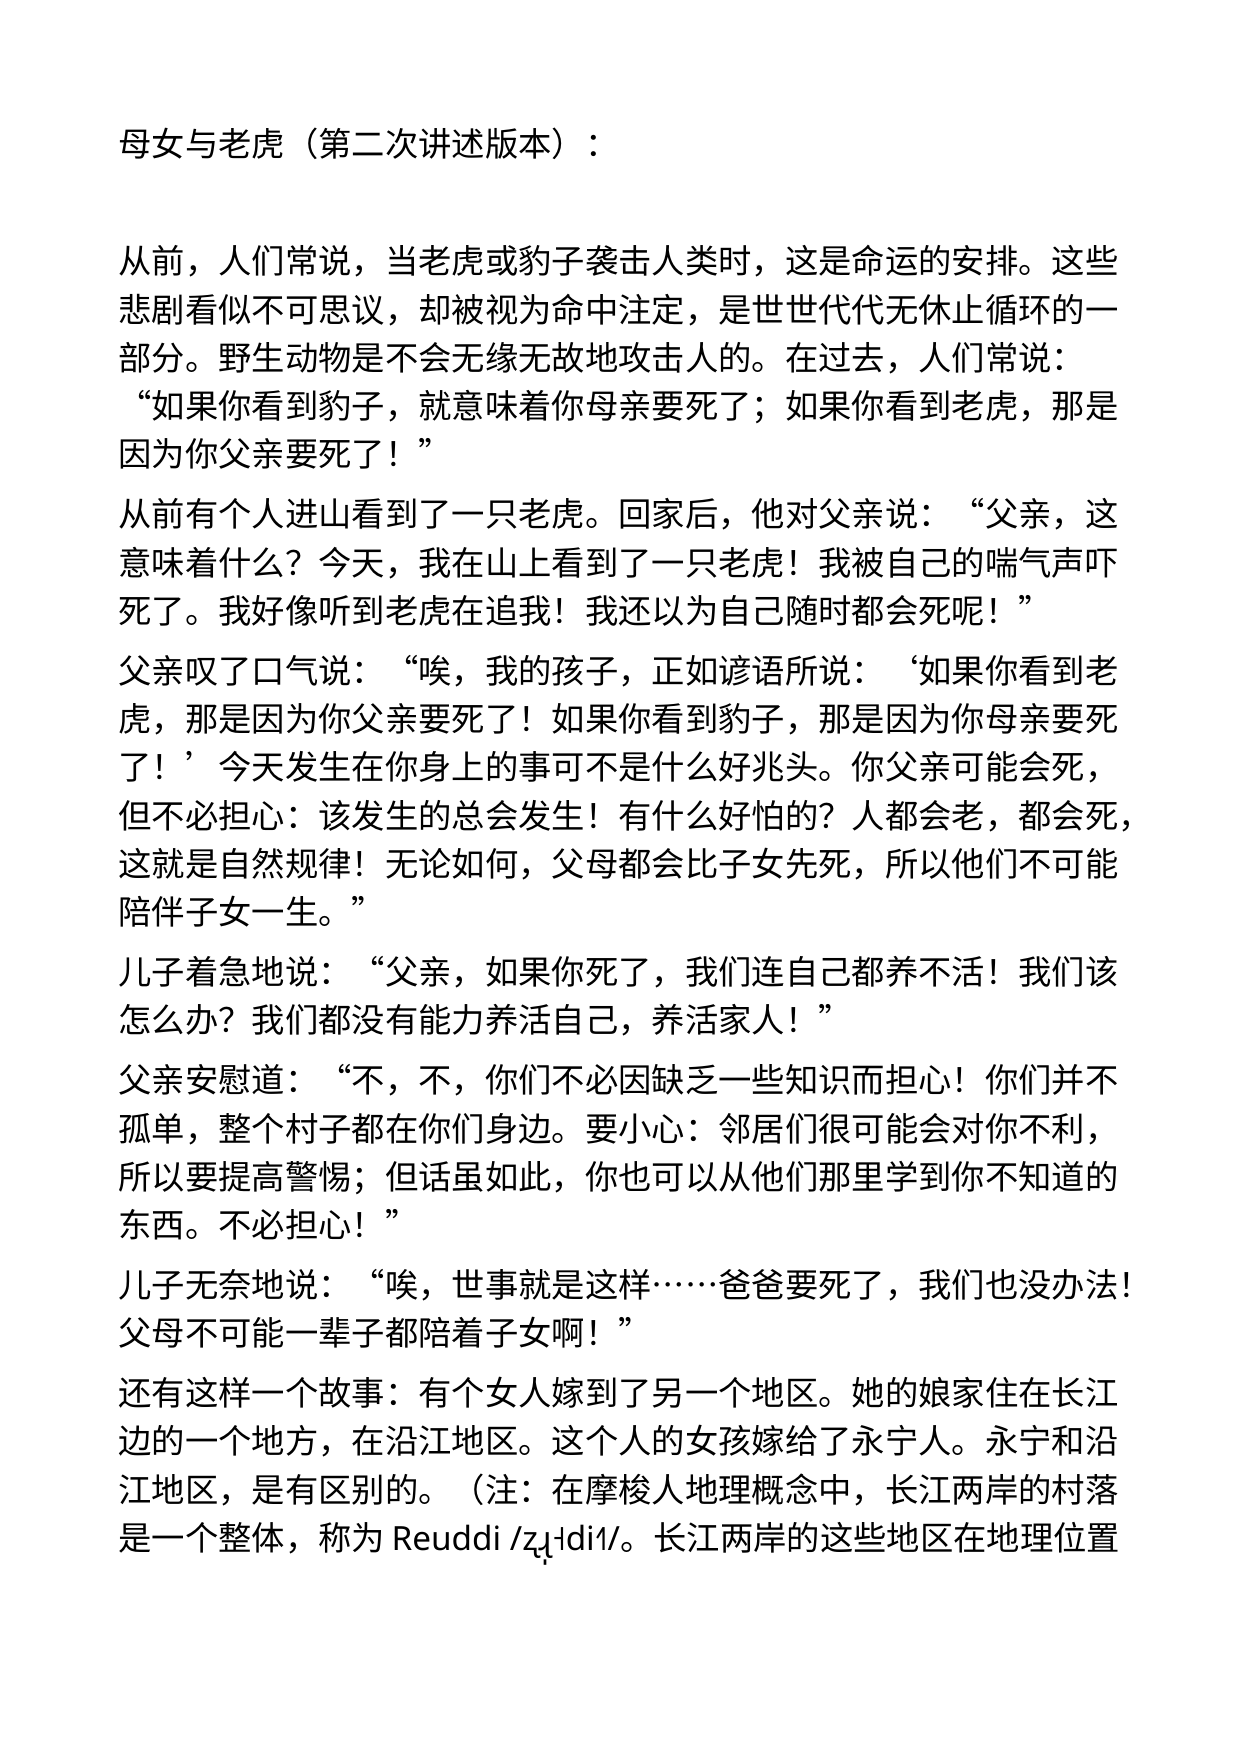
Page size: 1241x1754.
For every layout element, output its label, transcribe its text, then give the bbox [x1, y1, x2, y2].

text 母女与老虎（第二次讲述版本）： [118, 118, 1122, 166]
text 儿子无奈地说：“唉，世事就是这样……爸爸要死了，我们也没办法！父母不可能一辈子都陪着子女啊！” [118, 1259, 1122, 1355]
text 父亲叹了口气说：“唉，我的孩子，正如谚语所说：‘如果你看到老虎，那是因为你父亲要死了！如果你看到豹子，那是因为你母亲要死了！’今天发生在你身上的事可不是什么好兆头。你父亲可能会死，但不必担心：该发生的总会发生！有什么好怕的？人都会老，都会死，这就是自然规律！无论如何，父母都会比子女先死，所以他们不可能陪伴子女一生。” [118, 645, 1122, 934]
text 从前有个人进山看到了一只老虎。回家后，他对父亲说：“父亲，这意味着什么？今天，我在山上看到了一只老虎！我被自己的喘气声吓死了。我好像听到老虎在追我！我还以为自己随时都会死呢！” [118, 488, 1122, 633]
text 还有这样一个故事：有个女人嫁到了另一个地区。她的娘家住在长江边的一个地方，在沿江地区。这个人的女孩嫁给了永宁人。永宁和沿江地区，是有区别的。（注：在摩梭人地理概念中，长江两岸的村落是一个整体，称为Reuddi /ʐɻ̩˧di˧˥/。长江两岸的这些地区在地理位置 [118, 1367, 1122, 1560]
text 儿子着急地说：“父亲，如果你死了，我们连自己都养不活！我们该怎么办？我们都没有能力养活自己，养活家人！” [118, 946, 1122, 1042]
text 从前，人们常说，当老虎或豹子袭击人类时，这是命运的安排。这些悲剧看似不可思议，却被视为命中注定，是世世代代无休止循环的一部分。野生动物是不会无缘无故地攻击人的。在过去，人们常说：“如果你看到豹子，就意味着你母亲要死了；如果你看到老虎，那是因为你父亲要死了！” [118, 235, 1122, 476]
text 父亲安慰道：“不，不，你们不必因缺乏一些知识而担心！你们并不孤单，整个村子都在你们身边。要小心：邻居们很可能会对你不利，所以要提高警惕；但话虽如此，你也可以从他们那里学到你不知道的东西。不必担心！” [118, 1054, 1122, 1247]
